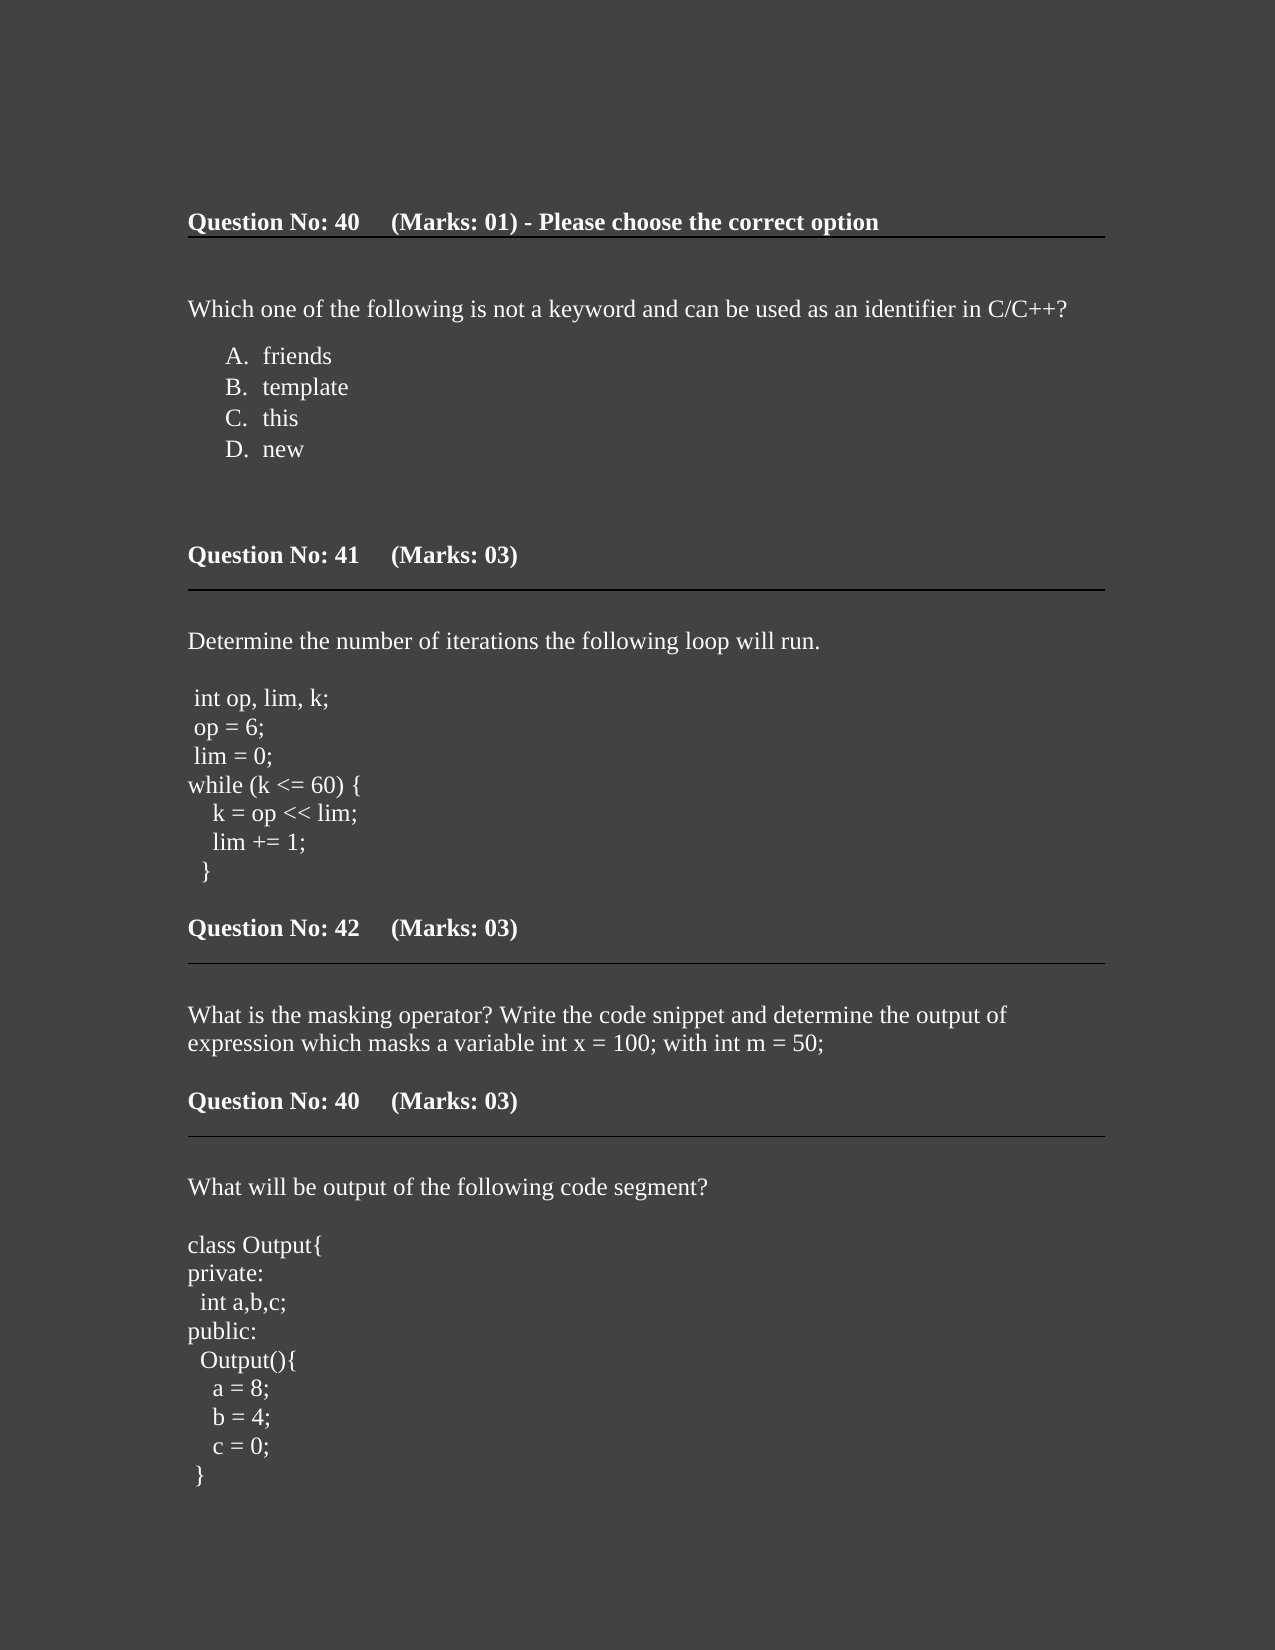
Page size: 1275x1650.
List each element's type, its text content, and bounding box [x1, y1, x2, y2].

list friends [225, 341, 1087, 370]
text [187, 964, 1087, 971]
text int a,b,c; [187, 1287, 1087, 1316]
text Question No: 42 (Marks: 03) [187, 913, 1087, 963]
text public: [187, 1316, 1087, 1345]
text b = 4; [187, 1402, 1087, 1431]
list new [225, 434, 1087, 463]
text } [187, 1460, 1087, 1488]
text private: [187, 1258, 1087, 1287]
text class Output{ [187, 1230, 1087, 1258]
text int op, lim, k; [187, 683, 1087, 712]
text k = op << lim; [187, 798, 1087, 827]
list template [225, 372, 1087, 401]
text Question No: 40 (Marks: 01) - Please choose the correct option [187, 207, 1087, 236]
text op = 6; [187, 712, 1087, 741]
text while (k <= 60) { [187, 770, 1087, 798]
text } [187, 856, 1087, 885]
text Determine the number of iterations the following loop will run. [187, 626, 1087, 655]
text Output(){ [187, 1345, 1087, 1373]
text c = 0; [187, 1431, 1087, 1460]
text [187, 591, 1087, 597]
text Question No: 40 (Marks: 03) [187, 1086, 1087, 1136]
text What is the masking operator? Write the code snippet and determine the output of expression which masks a variable int x = 100; with int m = 50; [187, 1000, 1087, 1057]
text Question No: 41 (Marks: 03) [187, 540, 1087, 589]
list this [225, 403, 1087, 432]
text What will be output of the following code segment? [187, 1172, 1087, 1201]
text lim = 0; [187, 741, 1087, 770]
text lim += 1; [187, 827, 1087, 856]
text a = 8; [187, 1373, 1087, 1402]
text Which one of the following is not a keyword and can be used as an identifier in C/C++? [187, 294, 1087, 322]
text [187, 1137, 1087, 1143]
